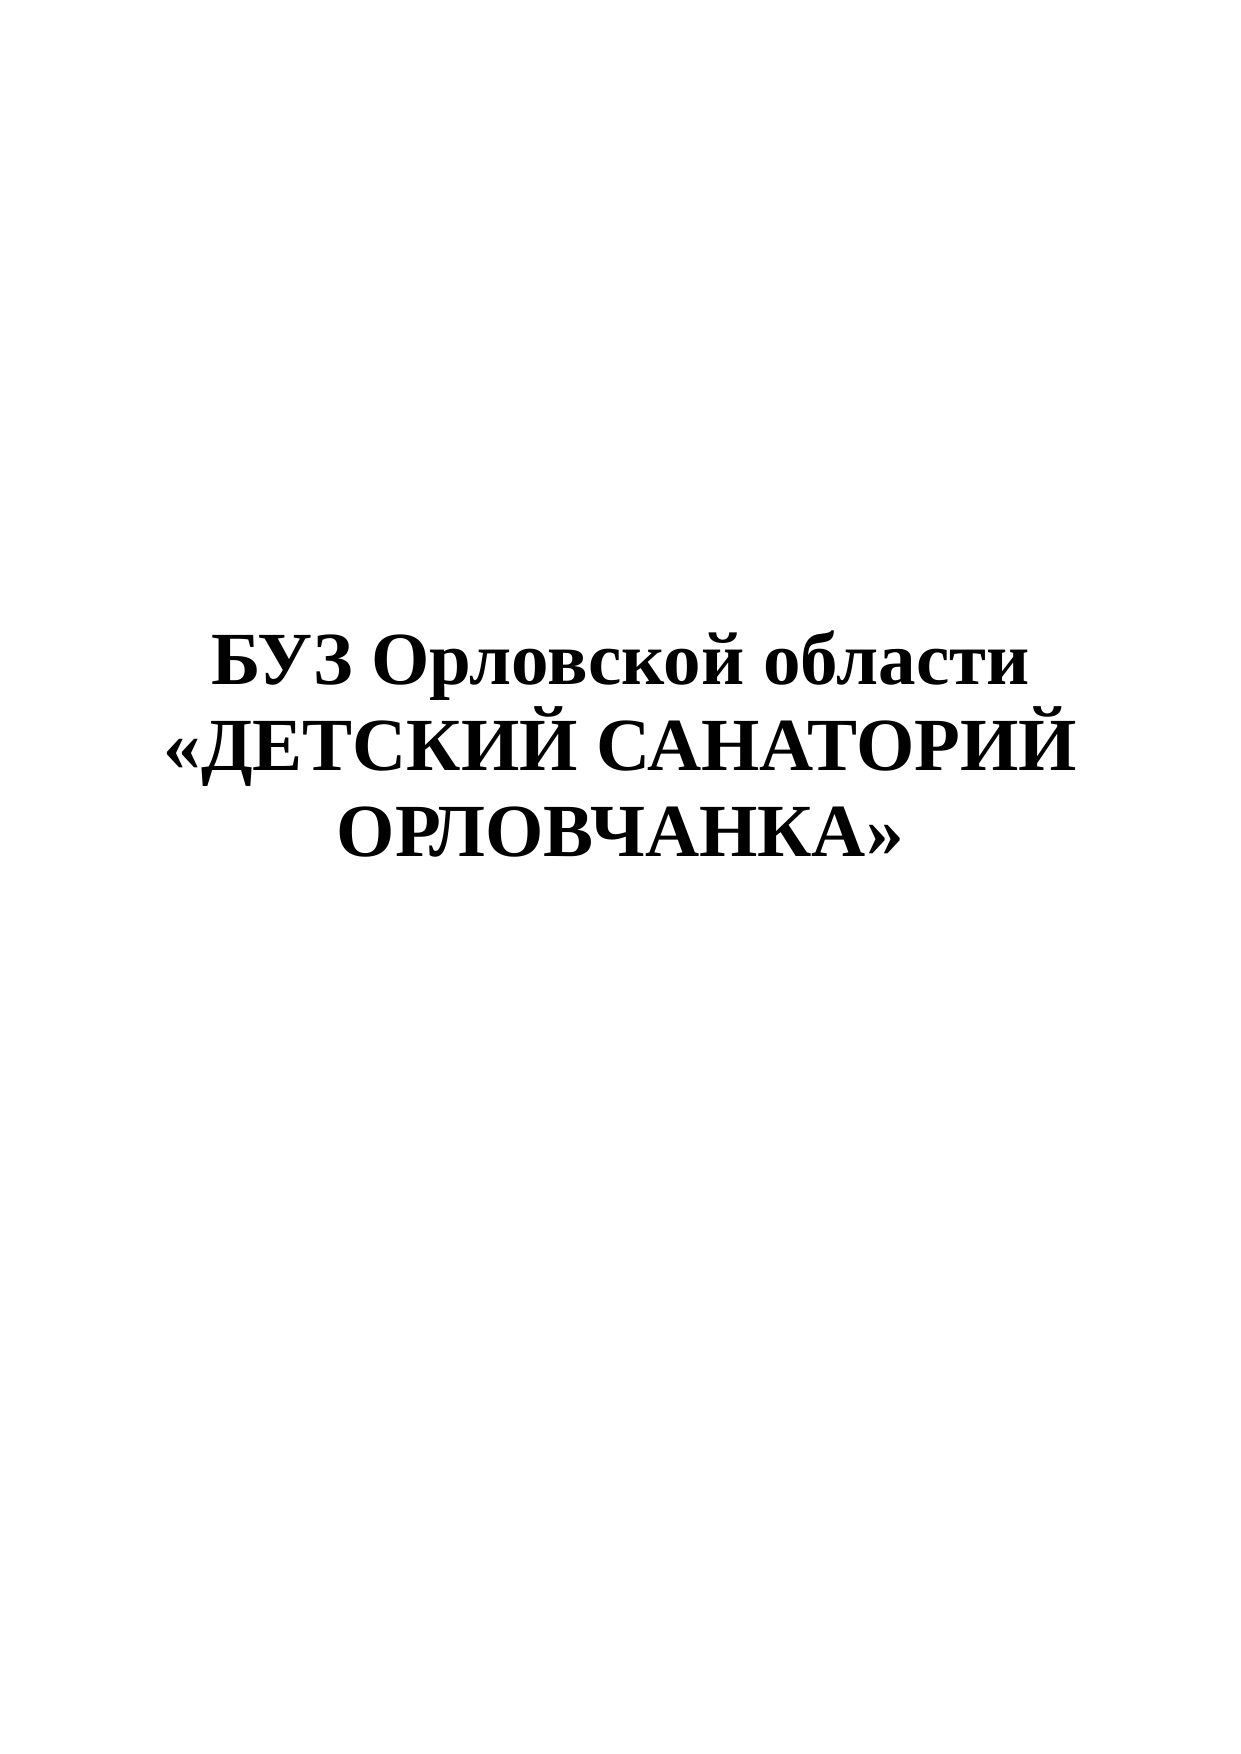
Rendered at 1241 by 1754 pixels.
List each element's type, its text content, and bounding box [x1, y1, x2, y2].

text БУЗ Орловской области «ДЕТСКИЙ САНАТОРИЙ ОРЛОВЧАНКА» [118, 614, 1122, 873]
